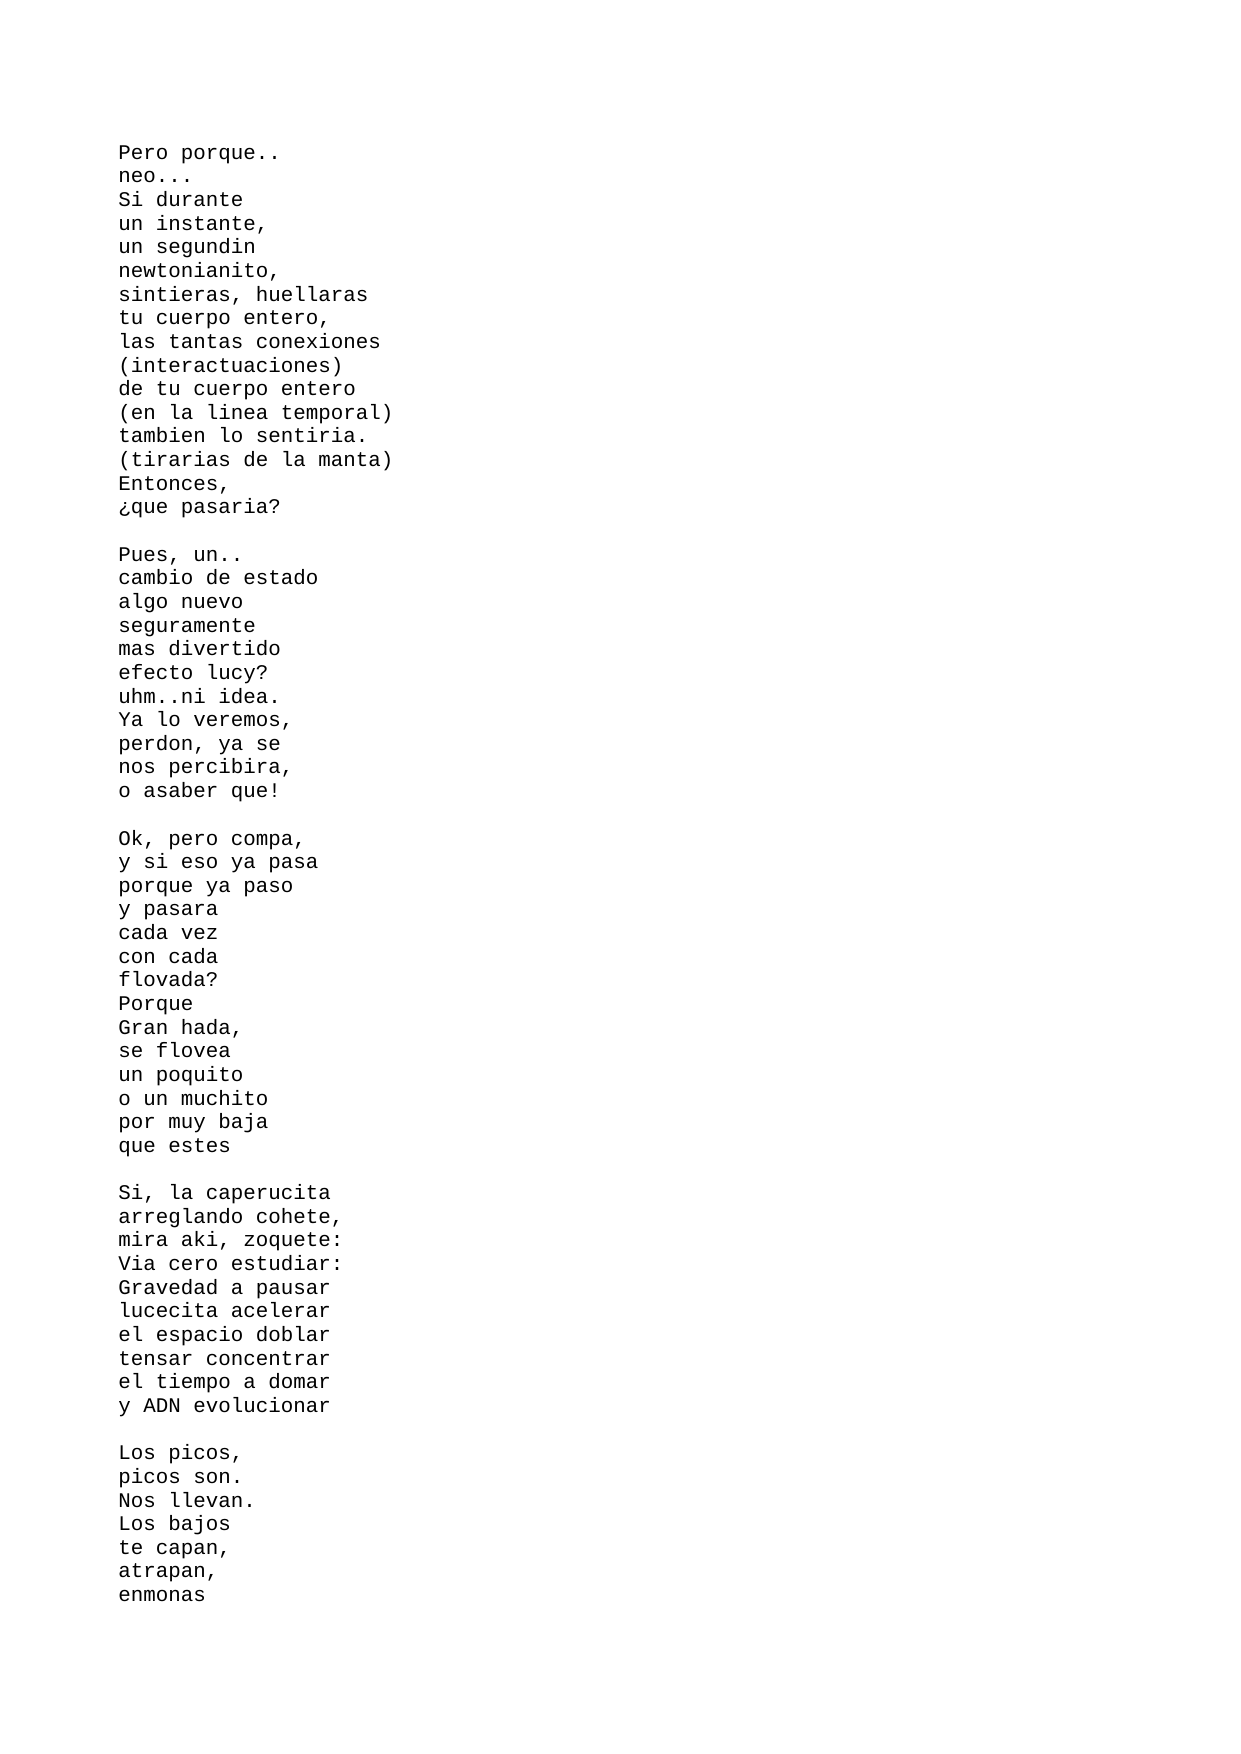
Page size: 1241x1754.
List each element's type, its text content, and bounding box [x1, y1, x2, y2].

text de tu cuerpo entero [118, 378, 1122, 402]
text Gran hada, [118, 1017, 1122, 1040]
text picos son. [118, 1466, 1122, 1489]
text Ya lo veremos, [118, 709, 1122, 733]
text cada vez [118, 922, 1122, 946]
text sintieras, huellaras [118, 284, 1122, 307]
text mas divertido [118, 638, 1122, 662]
text ¿que pasaria? [118, 496, 1122, 520]
text tu cuerpo entero, [118, 307, 1122, 331]
text Si, la caperucita [118, 1182, 1122, 1206]
text o asaber que! [118, 780, 1122, 804]
text (interactuaciones) [118, 354, 1122, 378]
text el tiempo a domar [118, 1371, 1122, 1395]
text o un muchito [118, 1088, 1122, 1111]
text tambien lo sentiria. [118, 426, 1122, 449]
text arreglando cohete, [118, 1206, 1122, 1229]
text seguramente [118, 615, 1122, 638]
text newtonianito, [118, 260, 1122, 284]
text se flovea [118, 1040, 1122, 1064]
text neo... [118, 165, 1122, 189]
text un segundin [118, 236, 1122, 260]
text Ok, pero compa, [118, 827, 1122, 851]
text con cada [118, 946, 1122, 969]
text Pero porque.. [118, 142, 1122, 165]
text y pasara [118, 898, 1122, 922]
text las tantas conexiones [118, 331, 1122, 354]
text el espacio doblar [118, 1324, 1122, 1348]
text Porque [118, 993, 1122, 1017]
text por muy baja [118, 1111, 1122, 1135]
text Entonces, [118, 473, 1122, 496]
text Si durante [118, 189, 1122, 213]
text Los bajos [118, 1513, 1122, 1537]
text que estes [118, 1135, 1122, 1158]
text efecto lucy? [118, 662, 1122, 686]
text un instante, [118, 213, 1122, 236]
text lucecita acelerar [118, 1300, 1122, 1324]
text tensar concentrar [118, 1348, 1122, 1371]
text enmonas [118, 1584, 1122, 1608]
text Nos llevan. [118, 1489, 1122, 1513]
text nos percibira, [118, 757, 1122, 780]
text Pues, un.. [118, 544, 1122, 567]
text mira aki, zoquete: [118, 1229, 1122, 1253]
text (tirarias de la manta) [118, 449, 1122, 473]
text y ADN evolucionar [118, 1395, 1122, 1419]
text atrapan, [118, 1561, 1122, 1584]
text porque ya paso [118, 875, 1122, 898]
text Gravedad a pausar [118, 1277, 1122, 1300]
text y si eso ya pasa [118, 851, 1122, 875]
text perdon, ya se [118, 733, 1122, 757]
text Via cero estudiar: [118, 1253, 1122, 1277]
text uhm..ni idea. [118, 686, 1122, 709]
text algo nuevo [118, 591, 1122, 615]
text (en la linea temporal) [118, 402, 1122, 426]
text cambio de estado [118, 567, 1122, 591]
text flovada? [118, 969, 1122, 993]
text un poquito [118, 1064, 1122, 1088]
text Los picos, [118, 1442, 1122, 1466]
text te capan, [118, 1537, 1122, 1561]
